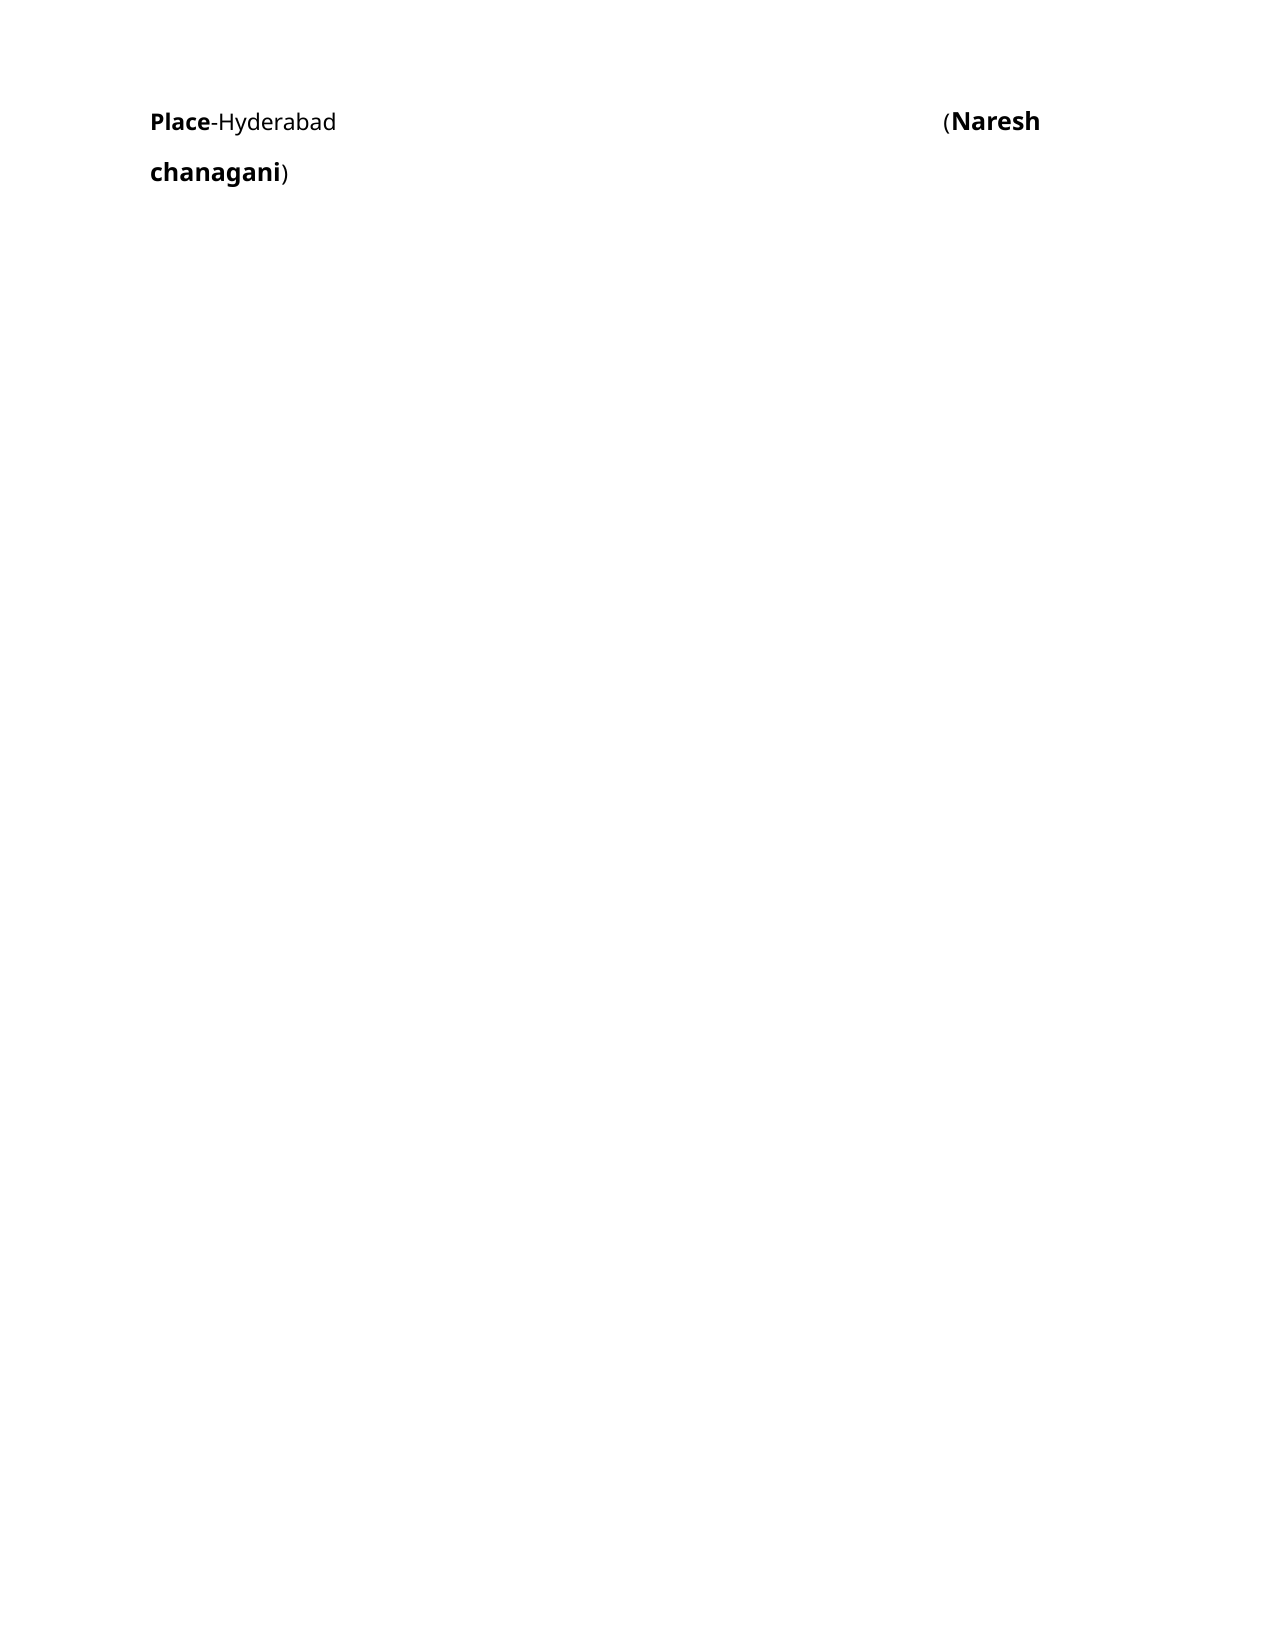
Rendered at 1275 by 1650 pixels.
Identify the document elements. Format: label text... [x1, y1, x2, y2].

text Place-Hyderabad (Naresh chanagani) [150, 104, 1041, 189]
